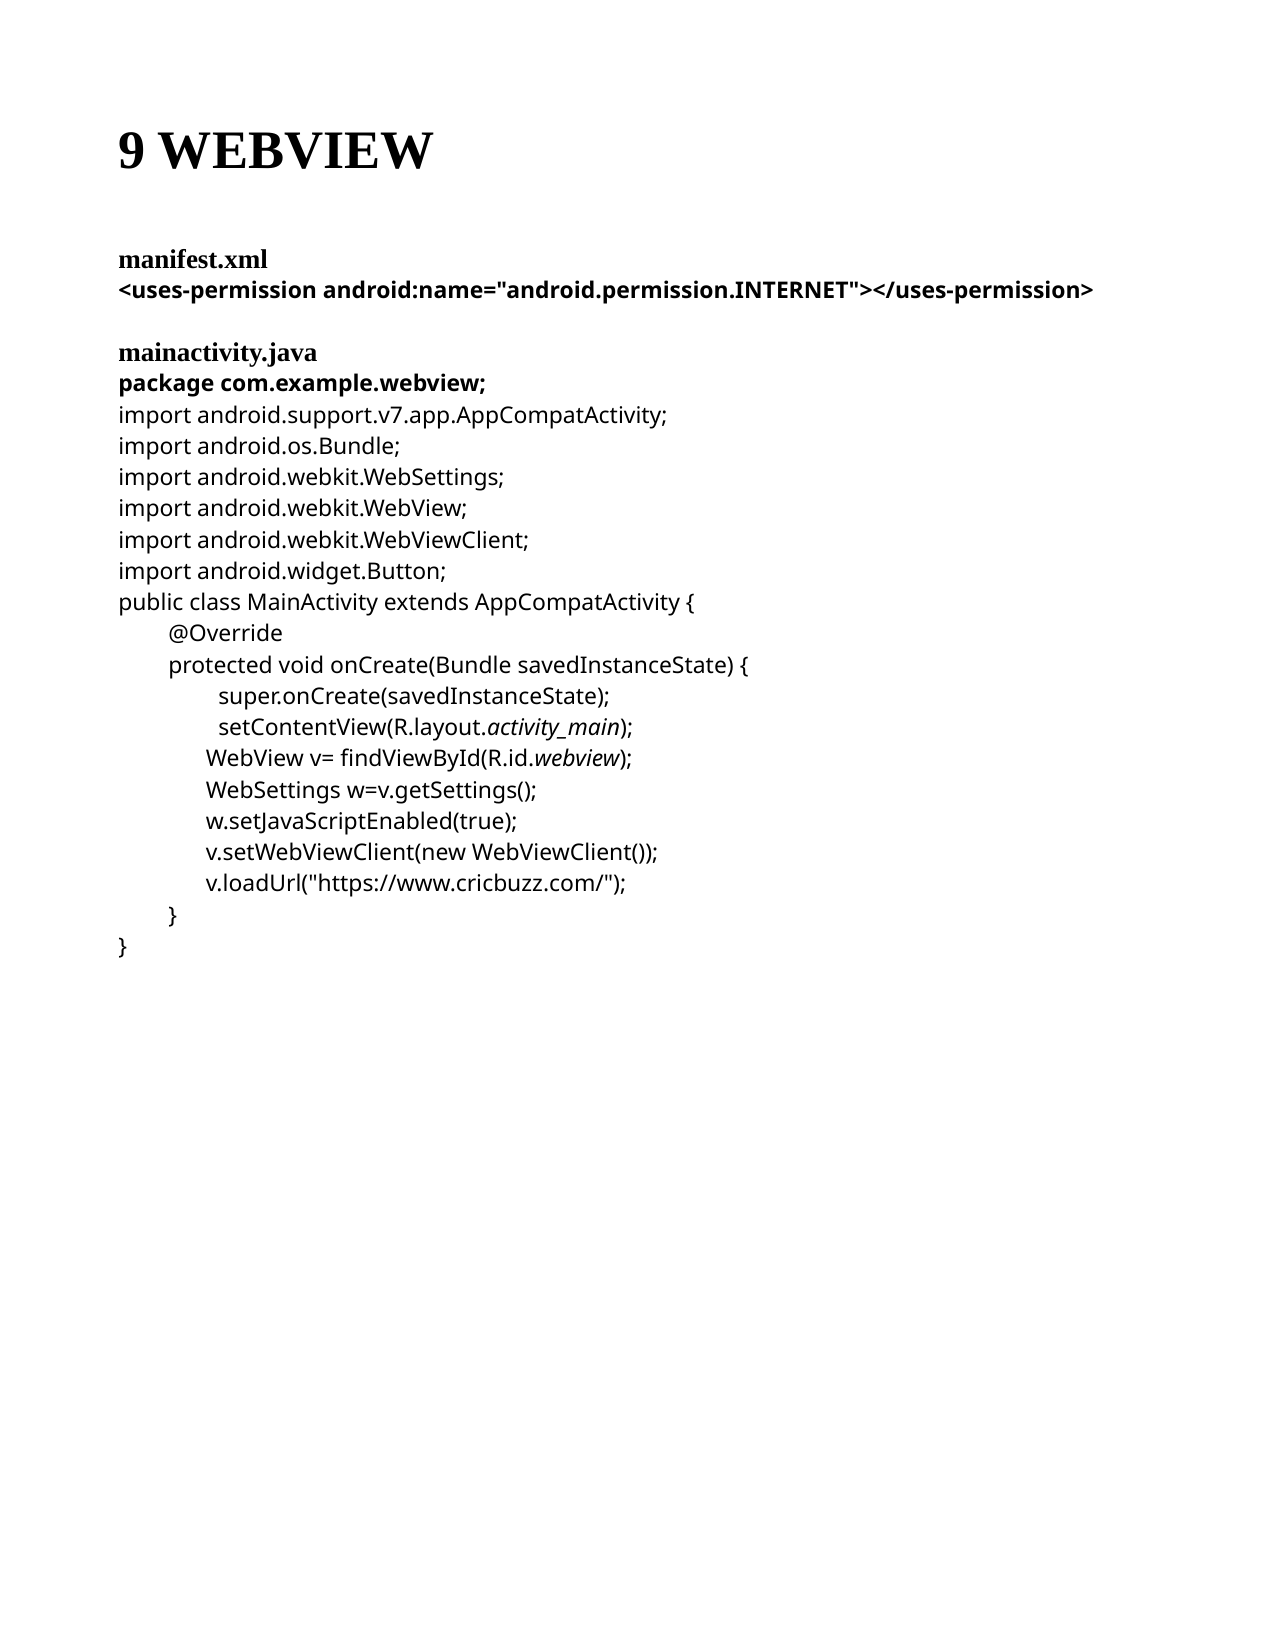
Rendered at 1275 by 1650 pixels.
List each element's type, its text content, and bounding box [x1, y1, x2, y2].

text import android.webkit.WebViewClient; [118, 524, 1157, 555]
text import android.widget.Button; [118, 555, 1157, 586]
text } [118, 930, 1157, 961]
text } [118, 899, 1157, 930]
text import android.os.Bundle; [118, 430, 1157, 461]
text super.onCreate(savedInstanceState); [118, 680, 1157, 711]
text import android.webkit.WebView; [118, 492, 1157, 524]
text public class MainActivity extends AppCompatActivity { [118, 586, 1157, 617]
text import android.webkit.WebSettings; [118, 461, 1157, 492]
text v.setWebViewClient(new WebViewClient()); [118, 836, 1157, 867]
text w.setJavaScriptEnabled(true); [118, 805, 1157, 836]
text v.loadUrl("https://www.cricbuzz.com/"); [118, 867, 1157, 899]
text package com.example.webview; [118, 367, 1157, 399]
text import android.support.v7.app.AppCompatActivity; [118, 399, 1157, 430]
text WebView v= findViewById(R.id.webview); [118, 742, 1157, 774]
text WebSettings w=v.getSettings(); [118, 774, 1157, 805]
text <uses-permission android:name="android.permission.INTERNET"></uses-permission> [118, 274, 1157, 305]
text 9 WEBVIEW [118, 118, 1157, 180]
text manifest.xml [118, 243, 1157, 274]
text setContentView(R.layout.activity_main); [118, 711, 1157, 742]
text @Override [118, 617, 1157, 649]
text mainactivity.java [118, 336, 1157, 367]
text protected void onCreate(Bundle savedInstanceState) { [118, 649, 1157, 680]
